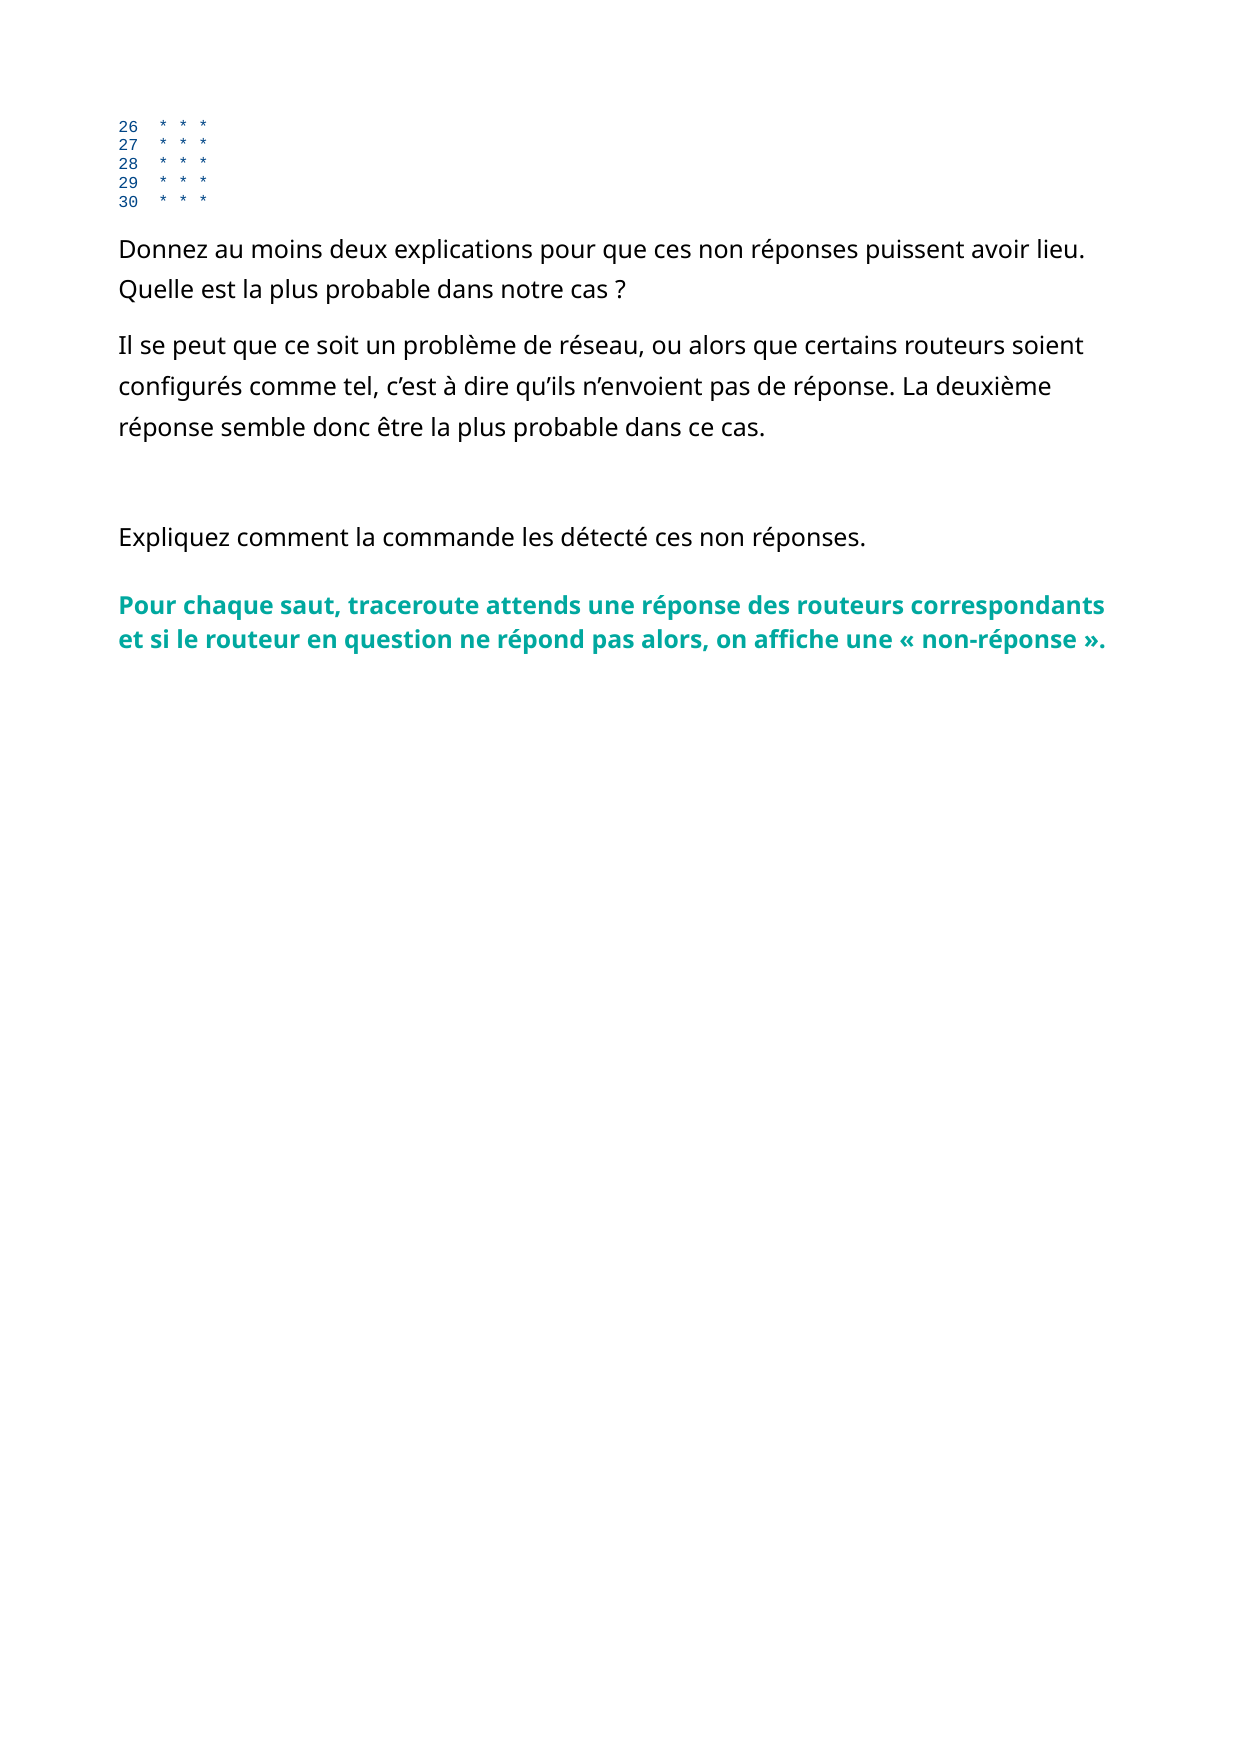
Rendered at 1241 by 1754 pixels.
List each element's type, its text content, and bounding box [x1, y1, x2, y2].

text 30 * * * [118, 193, 1122, 212]
text Il se peut que ce soit un problème de réseau, ou alors que certains routeurs soient configurés comme tel, c’est à dire qu’ils n’envoient pas de réponse. La deuxième réponse semble donc être la plus probable dans ce cas. [118, 327, 1122, 443]
text 29 * * * [118, 175, 1122, 193]
text Expliquez comment la commande les détecté ces non réponses. [118, 520, 1122, 554]
text 26 * * * [118, 118, 1122, 137]
text Donnez au moins deux explications pour que ces non réponses puissent avoir lieu. Quelle est la plus probable dans notre cas ? [118, 231, 1122, 306]
text 27 * * * [118, 137, 1122, 156]
text 28 * * * [118, 156, 1122, 175]
subtitle Pour chaque saut, traceroute attends une réponse des routeurs correspondants et si le routeur en question ne répond pas alors, on affiche une « non-réponse ». [118, 588, 1122, 655]
